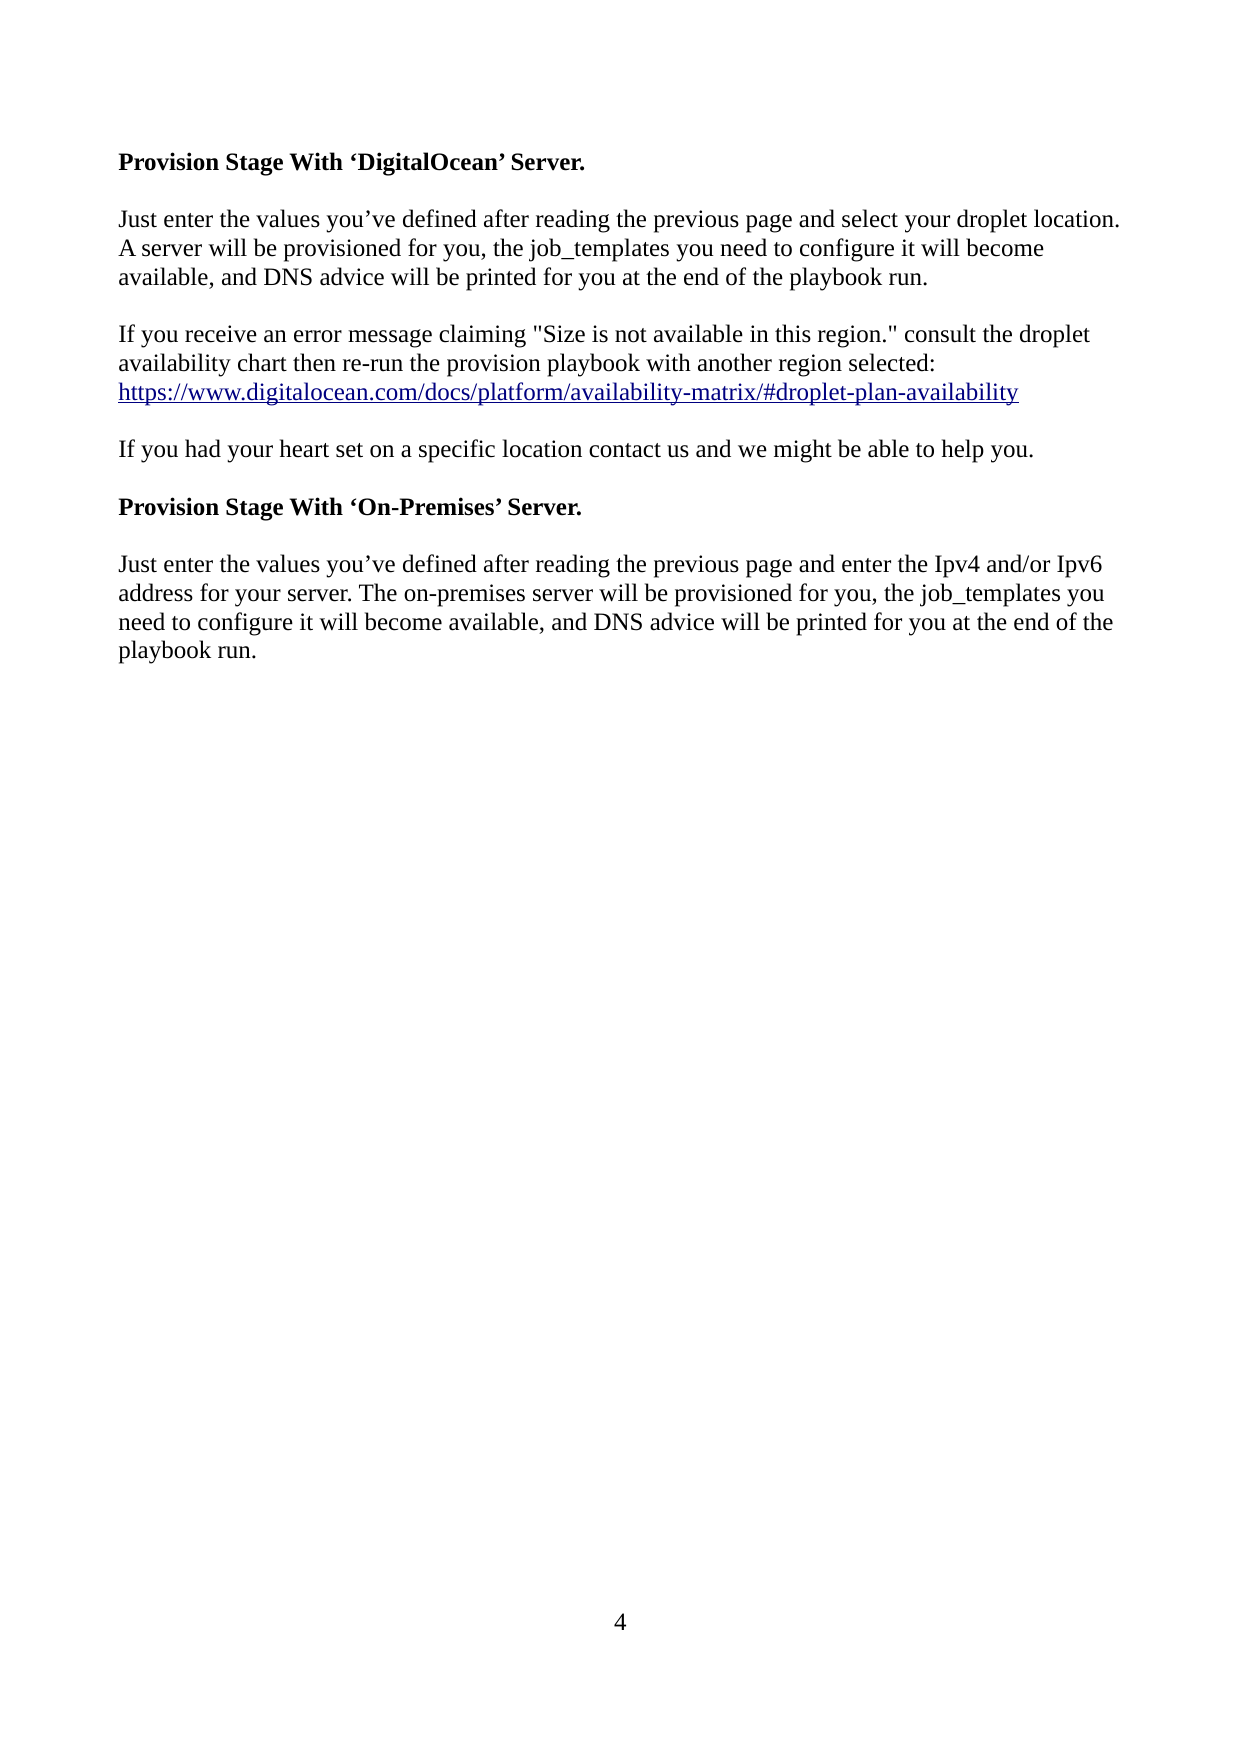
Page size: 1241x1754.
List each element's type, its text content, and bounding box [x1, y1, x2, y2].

text If you receive an error message claiming "Size is not available in this region." consult the droplet availability chart then re-run the provision playbook with another region selected: [118, 319, 1122, 377]
text Provision Stage With ‘On-Premises’ Server. [118, 492, 1122, 521]
text https://www.digitalocean.com/docs/platform/availability-matrix/#droplet-plan-availability [118, 377, 1122, 406]
text Just enter the values you’ve defined after reading the previous page and select your droplet location. A server will be provisioned for you, the job_templates you need to configure it will become available, and DNS advice will be printed for you at the end of the playbook run. [118, 204, 1122, 291]
text Provision Stage With ‘DigitalOcean’ Server. [118, 147, 1122, 176]
text If you had your heart set on a specific location contact us and we might be able to help you. [118, 434, 1122, 463]
text Just enter the values you’ve defined after reading the previous page and enter the Ipv4 and/or Ipv6 address for your server. The on-premises server will be provisioned for you, the job_templates you need to configure it will become available, and DNS advice will be printed for you at the end of the playbook run. [118, 549, 1122, 664]
